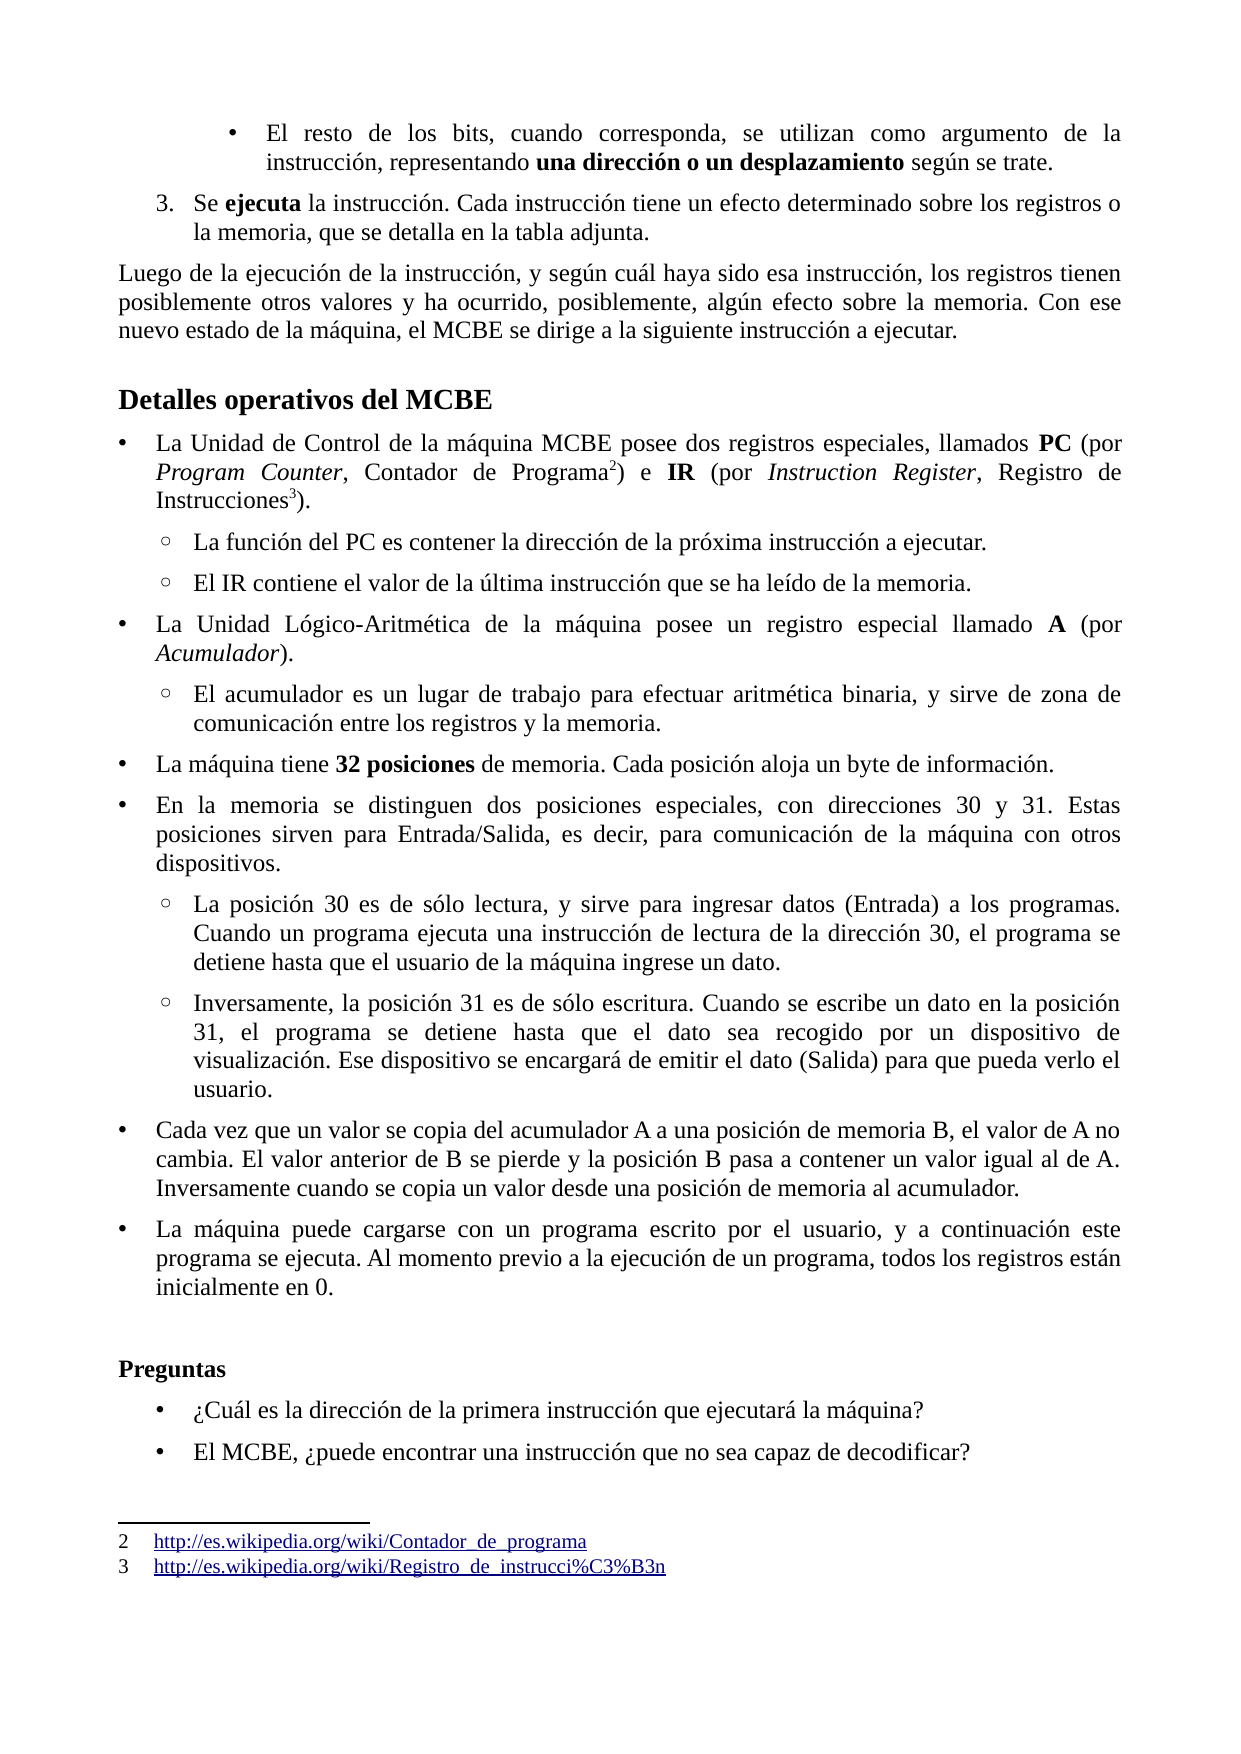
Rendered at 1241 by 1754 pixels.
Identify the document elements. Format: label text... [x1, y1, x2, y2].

list La función del PC es contener la dirección de la próxima instrucción a ejecutar. [156, 527, 1122, 555]
subtitle Detalles operativos del MCBE [118, 382, 1122, 415]
list http://es.wikipedia.org/wiki/Contador_de_programa [118, 1529, 1122, 1553]
list Cada vez que un valor se copia del acumulador A a una posición de memoria B, el valor de A no cambia. El valor anterior de B se pierde y la posición B pasa a contener un valor igual al de A. Inversamente cuando se copia un valor desde una posición de memoria al acumulador. [118, 1115, 1122, 1202]
list La posición 30 es de sólo lectura, y sirve para ingresar datos (Entrada) a los programas. Cuando un programa ejecuta una instrucción de lectura de la dirección 30, el programa se detiene hasta que el usuario de la máquina ingrese un dato. [156, 889, 1122, 975]
list ¿Cuál es la dirección de la primera instrucción que ejecutará la máquina? [156, 1395, 1122, 1424]
list El IR contiene el valor de la última instrucción que se ha leído de la memoria. [156, 568, 1122, 597]
list La Unidad Lógico-Aritmética de la máquina posee un registro especial llamado A (por Acumulador). [118, 609, 1122, 667]
list La máquina tiene 32 posiciones de memoria. Cada posición aloja un byte de información. [118, 749, 1122, 778]
text Luego de la ejecución de la instrucción, y según cuál haya sido esa instrucción, los registros tienen posiblemente otros valores y ha ocurrido, posiblemente, algún efecto sobre la memoria. Con ese nuevo estado de la máquina, el MCBE se dirige a la siguiente instrucción a ejecutar. [118, 258, 1122, 344]
list El MCBE, ¿puede encontrar una instrucción que no sea capaz de decodificar? [156, 1437, 1122, 1465]
list http://es.wikipedia.org/wiki/Registro_de_instrucci%C3%B3n [118, 1553, 1122, 1578]
list La Unidad de Control de la máquina MCBE posee dos registros especiales, llamados PC (por Program Counter, Contador de Programa) e IR (por Instruction Register, Registro de Instrucciones). [118, 428, 1122, 514]
list Se ejecuta la instrucción. Cada instrucción tiene un efecto determinado sobre los registros o la memoria, que se detalla en la tabla adjunta. [156, 188, 1122, 246]
list La máquina puede cargarse con un programa escrito por el usuario, y a continuación este programa se ejecuta. Al momento previo a la ejecución de un programa, todos los registros están inicialmente en 0. [118, 1214, 1122, 1300]
text Preguntas [118, 1354, 1122, 1383]
list En la memoria se distinguen dos posiciones especiales, con direcciones 30 y 31. Estas posiciones sirven para Entrada/Salida, es decir, para comunicación de la máquina con otros dispositivos. [118, 790, 1122, 877]
list El resto de los bits, cuando corresponda, se utilizan como argumento de la instrucción, representando una dirección o un desplazamiento según se trate. [228, 118, 1122, 176]
list El acumulador es un lugar de trabajo para efectuar aritmética binaria, y sirve de zona de comunicación entre los registros y la memoria. [156, 679, 1122, 737]
list Inversamente, la posición 31 es de sólo escritura. Cuando se escribe un dato en la posición 31, el programa se detiene hasta que el dato sea recogido por un dispositivo de visualización. Ese dispositivo se encargará de emitir el dato (Salida) para que pueda verlo el usuario. [156, 988, 1122, 1103]
